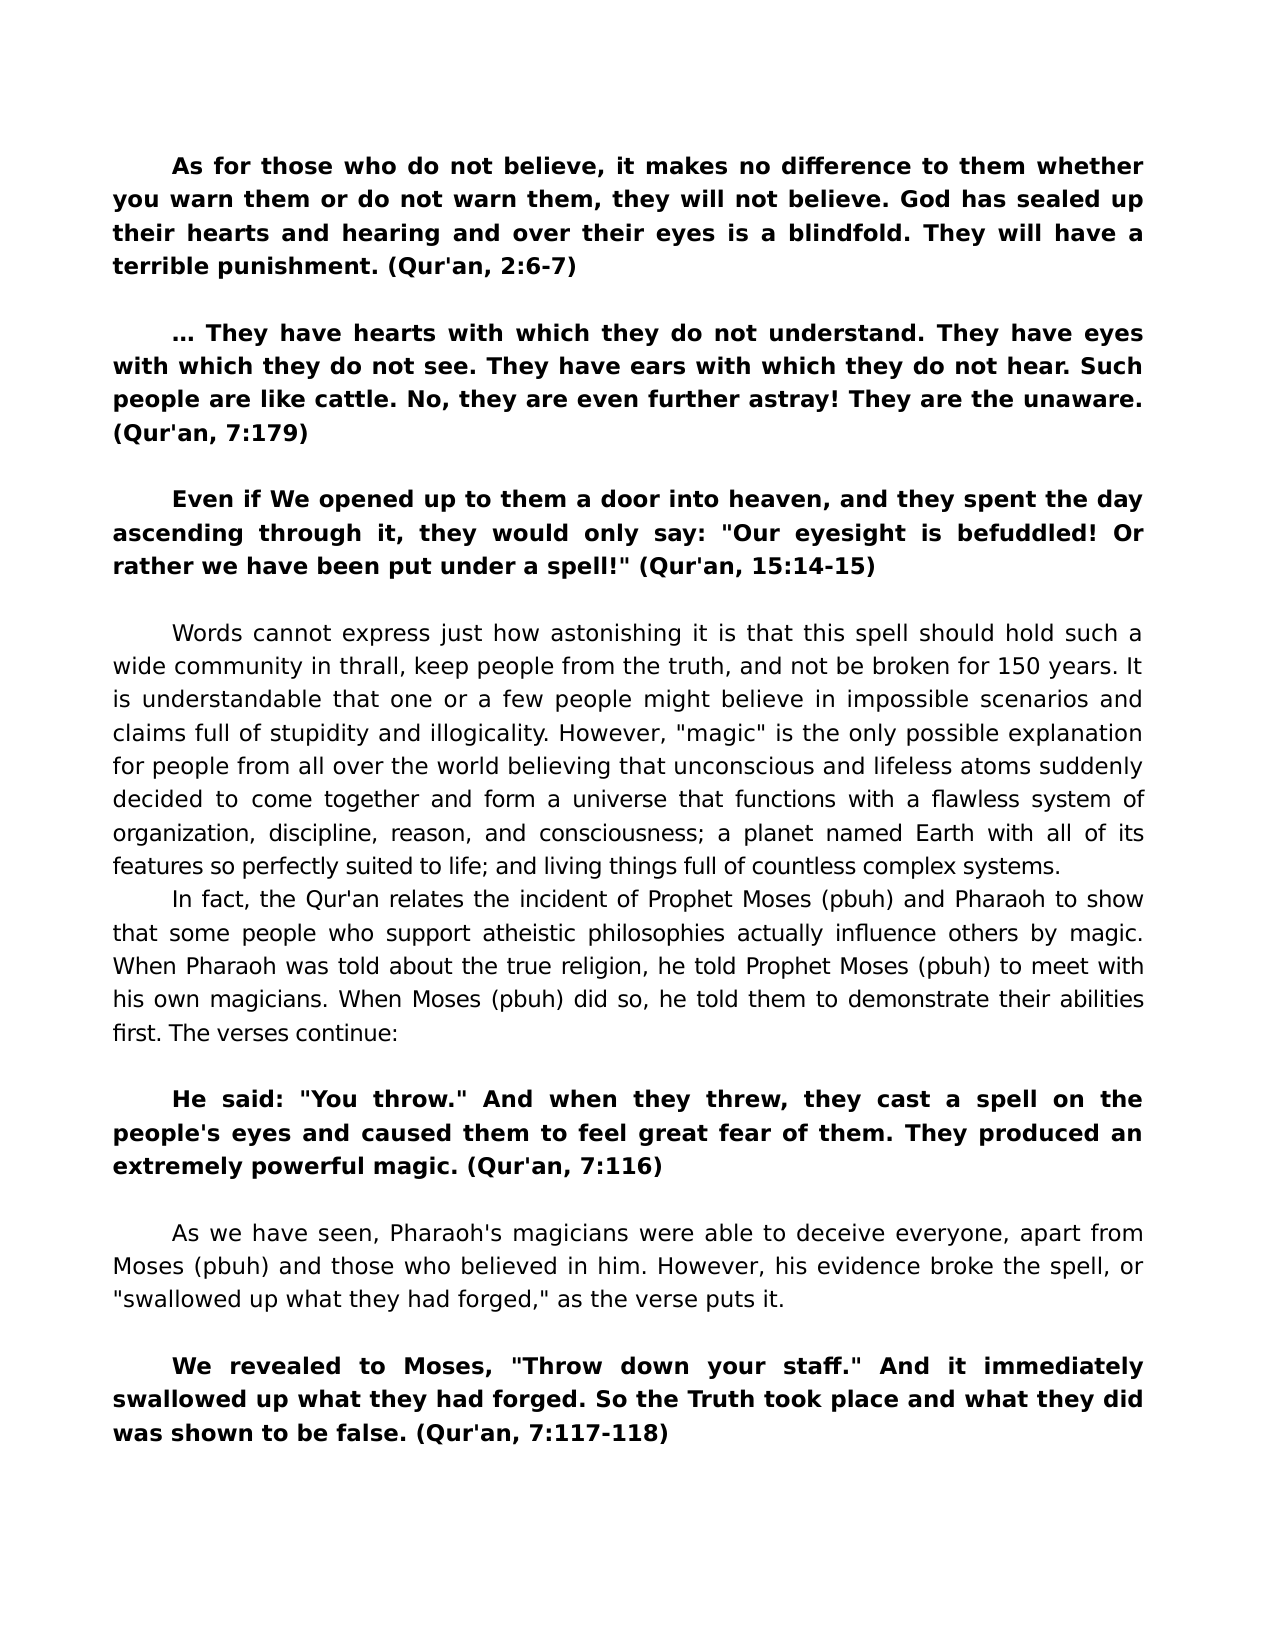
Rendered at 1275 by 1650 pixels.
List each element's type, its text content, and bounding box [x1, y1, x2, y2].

text As for those who do not believe, it makes no difference to them whether you warn them or do not warn them, they will not believe. God has sealed up their hearts and hearing and over their eyes is a blindfold. They will have a terrible punishment. (Qur'an, 2:6-7) [112, 148, 1145, 281]
text Even if We opened up to them a door into heaven, and they spent the day ascending through it, they would only say: "Our eyesight is befuddled! Or rather we have been put under a spell!" (Qur'an, 15:14-15) [112, 481, 1145, 581]
text We revealed to Moses, "Throw down your staff." And it immediately swallowed up what they had forged. So the Truth took place and what they did was shown to be false. (Qur'an, 7:117-118) [112, 1348, 1145, 1448]
text He said: "You throw." And when they threw, they cast a spell on the people's eyes and caused them to feel great fear of them. They produced an extremely powerful magic. (Qur'an, 7:116) [112, 1081, 1145, 1181]
text Words cannot express just how astonishing it is that this spell should hold such a wide community in thrall, keep people from the truth, and not be broken for 150 years. It is understandable that one or a few people might believe in impossible scenarios and claims full of stupidity and illogicality. However, "magic" is the only possible explanation for people from all over the world believing that unconscious and lifeless atoms suddenly decided to come together and form a universe that functions with a flawless system of organization, discipline, reason, and consciousness; a planet named Earth with all of its features so perfectly suited to life; and living things full of countless complex systems. [112, 614, 1145, 881]
text In fact, the Qur'an relates the incident of Prophet Moses (pbuh) and Pharaoh to show that some people who support atheistic philosophies actually influence others by magic. When Pharaoh was told about the true religion, he told Prophet Moses (pbuh) to meet with his own magicians. When Moses (pbuh) did so, he told them to demonstrate their abilities first. The verses continue: [112, 881, 1145, 1048]
text As we have seen, Pharaoh's magicians were able to deceive everyone, apart from Moses (pbuh) and those who believed in him. However, his evidence broke the spell, or "swallowed up what they had forged," as the verse puts it. [112, 1214, 1145, 1314]
text … They have hearts with which they do not understand. They have eyes with which they do not see. They have ears with which they do not hear. Such people are like cattle. No, they are even further astray! They are the unaware. (Qur'an, 7:179) [112, 314, 1145, 448]
